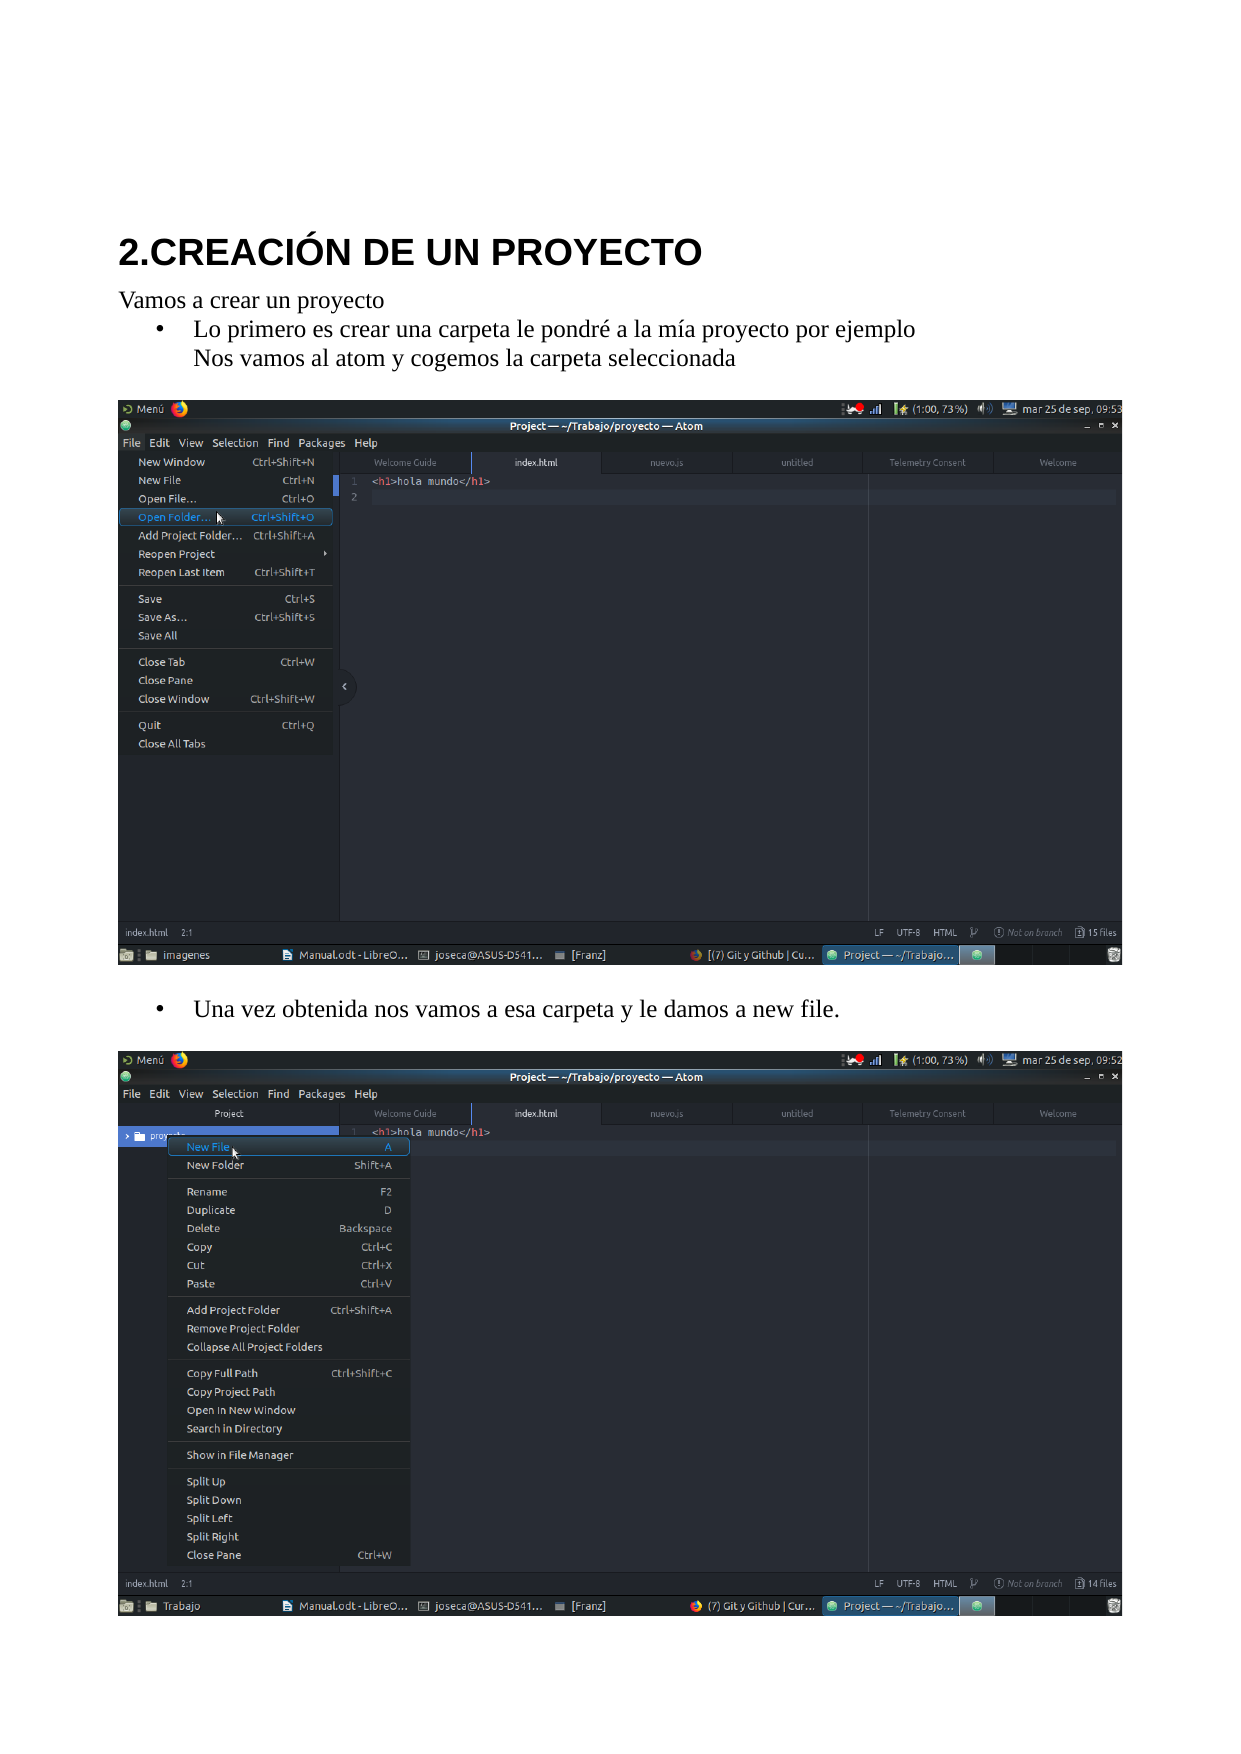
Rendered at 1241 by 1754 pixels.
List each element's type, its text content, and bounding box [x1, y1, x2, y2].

picture [118, 1051, 1123, 1616]
list Lo primero es crear una carpeta le pondré a la mía proyecto por ejemplo [156, 314, 1122, 343]
picture [118, 400, 1123, 965]
text Vamos a crear un proyecto [118, 286, 1122, 314]
subtitle 2.CREACIÓN DE UN PROYECTO [118, 229, 1122, 273]
list Una vez obtenida nos vamos a esa carpeta y le damos a new file. [156, 994, 1122, 1022]
list Nos vamos al atom y cogemos la carpeta seleccionada [156, 343, 1122, 372]
